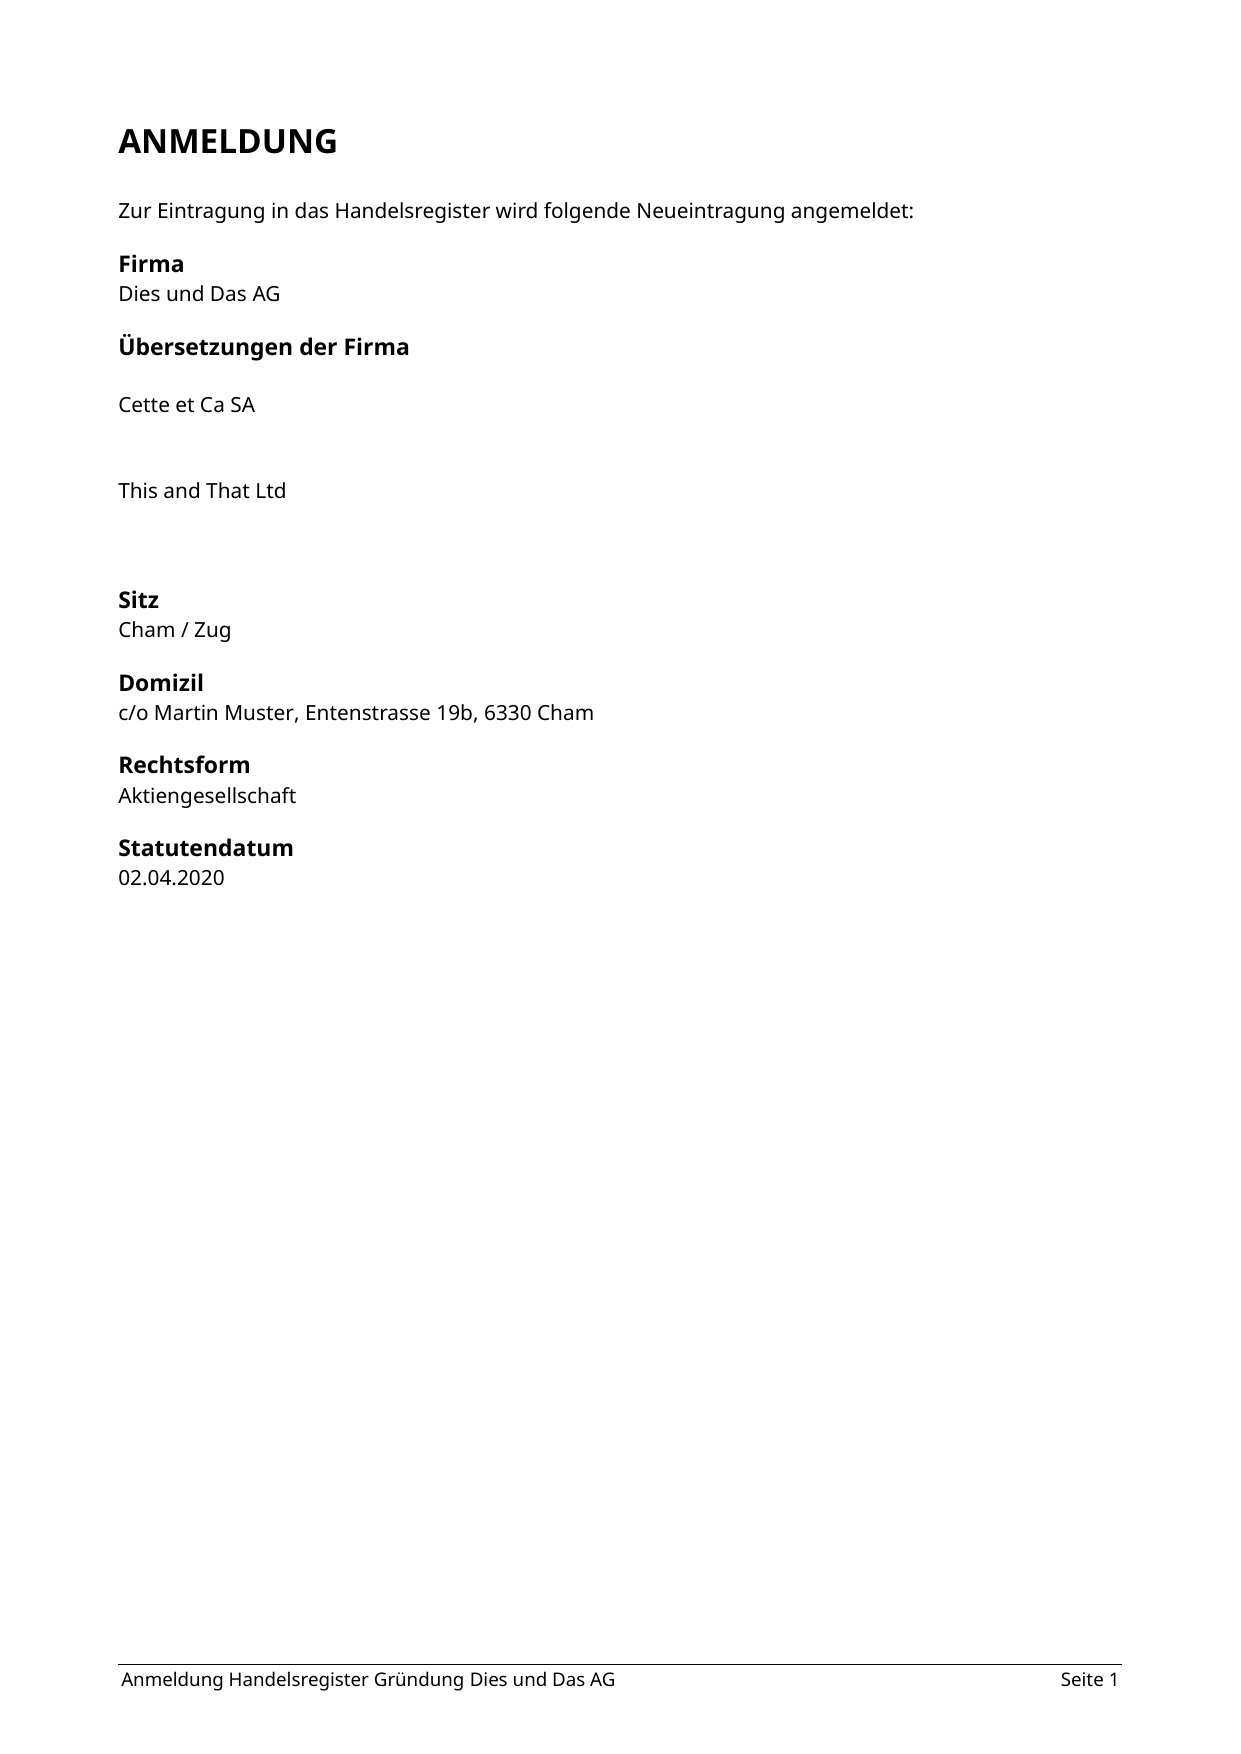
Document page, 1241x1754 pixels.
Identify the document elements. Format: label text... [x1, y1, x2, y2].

subtitle Rechtsform [118, 749, 1122, 781]
text This and That Ltd [118, 476, 1122, 504]
subtitle Übersetzungen der Firma [118, 331, 1122, 362]
text Dies und Das AG [118, 279, 1122, 308]
subtitle Firma [118, 248, 1122, 279]
text c/o Martin Muster, Entenstrasse 19b, 6330 Cham [118, 698, 1122, 726]
subtitle Domizil [118, 667, 1122, 698]
subtitle Statutendatum [118, 832, 1122, 863]
text Zur Eintragung in das Handelsregister wird folgende Neueintragung angemeldet: [118, 197, 1122, 225]
text Aktiengesellschaft [118, 781, 1122, 809]
text 02.04.2020 [118, 863, 1122, 892]
text Cham / Zug [118, 615, 1122, 644]
subtitle ANMELDUNG [118, 118, 1122, 163]
subtitle Sitz [118, 584, 1122, 615]
text Cette et Ca SA [118, 390, 1122, 419]
